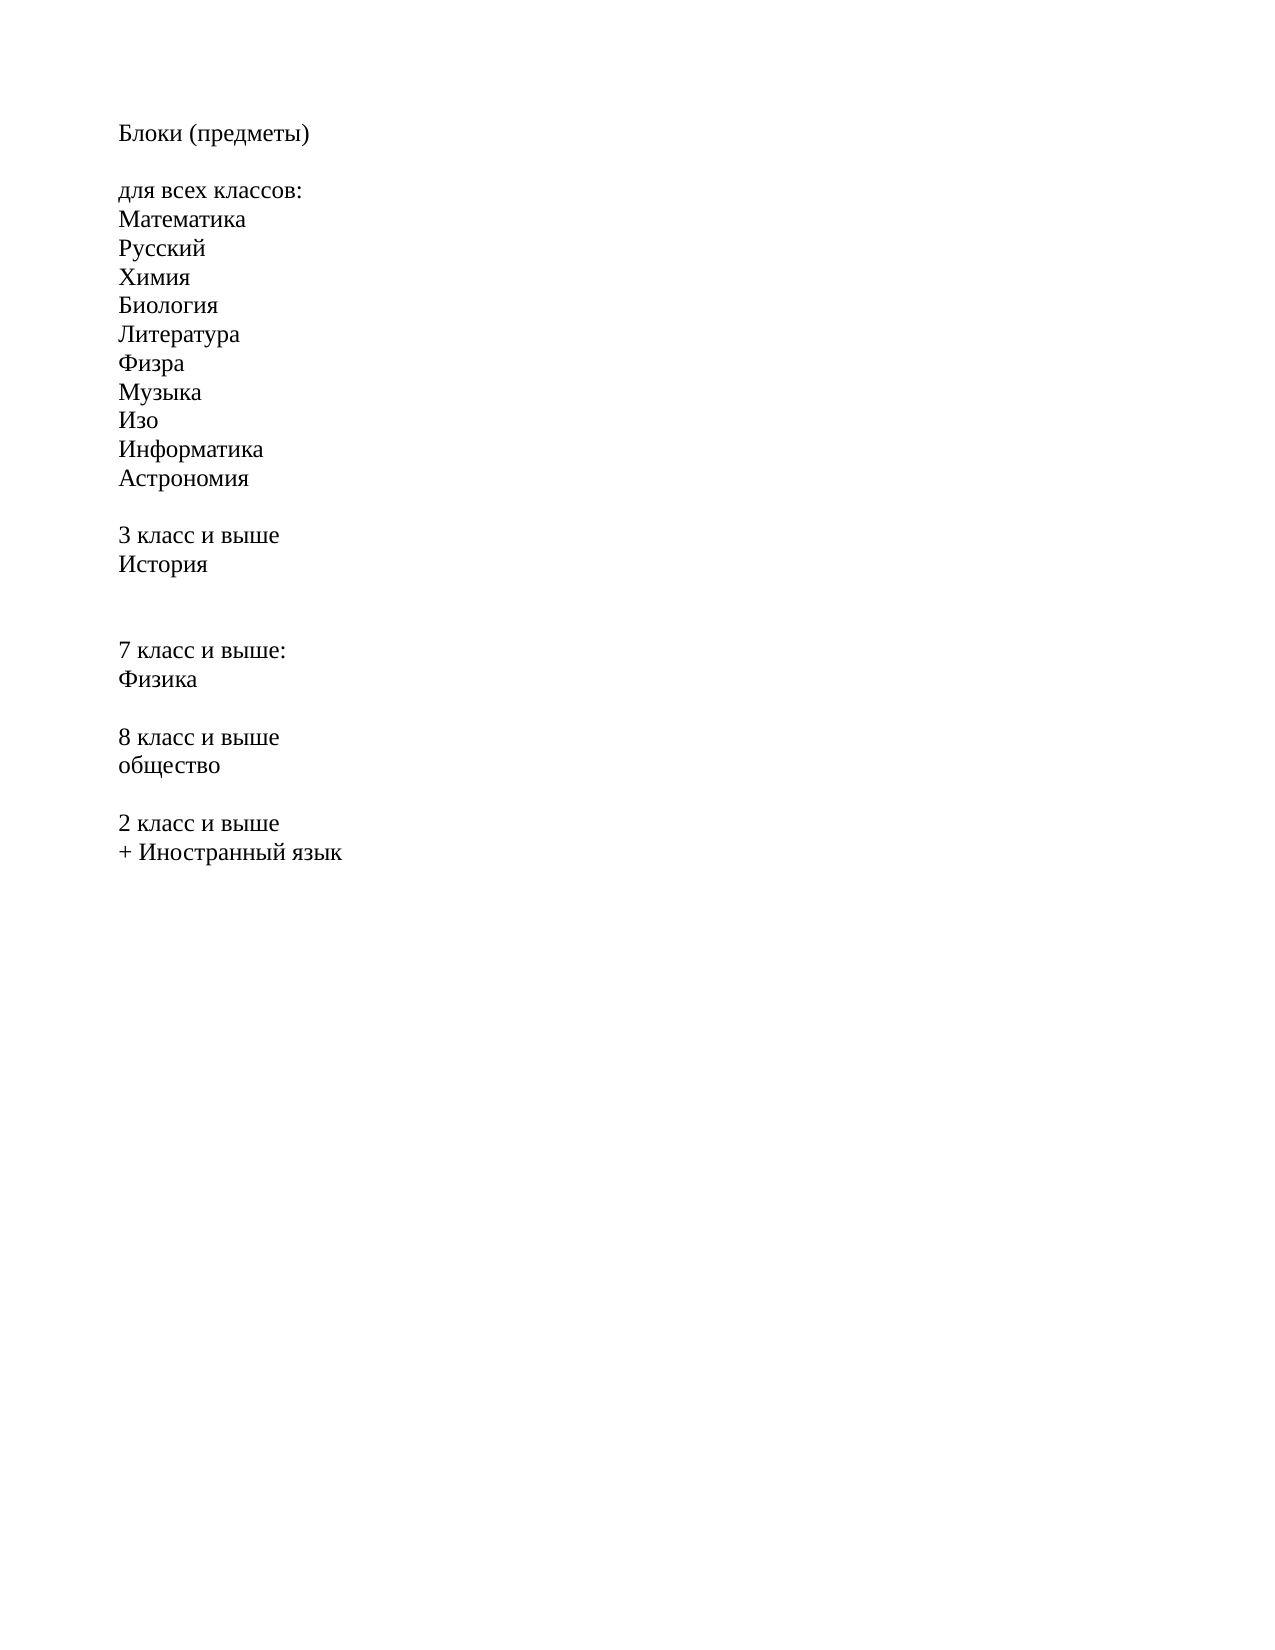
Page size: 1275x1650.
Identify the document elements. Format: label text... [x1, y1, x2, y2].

text Физика [118, 664, 1157, 693]
text + Иностранный язык [118, 837, 1157, 866]
text 7 класс и выше: [118, 636, 1157, 664]
text Изо [118, 406, 1157, 434]
text История [118, 549, 1157, 578]
text Информатика [118, 434, 1157, 463]
text для всех классов: [118, 176, 1157, 204]
text Блоки (предметы) [118, 118, 1157, 147]
text Физра [118, 348, 1157, 377]
text общество [118, 751, 1157, 779]
text Литература [118, 319, 1157, 348]
text 8 класс и выше [118, 722, 1157, 751]
text Астрономия [118, 463, 1157, 492]
text Биология [118, 291, 1157, 319]
text Математика [118, 204, 1157, 233]
text Русский [118, 233, 1157, 262]
text 3 класс и выше [118, 521, 1157, 549]
text 2 класс и выше [118, 808, 1157, 837]
text Музыка [118, 377, 1157, 406]
text Химия [118, 262, 1157, 291]
